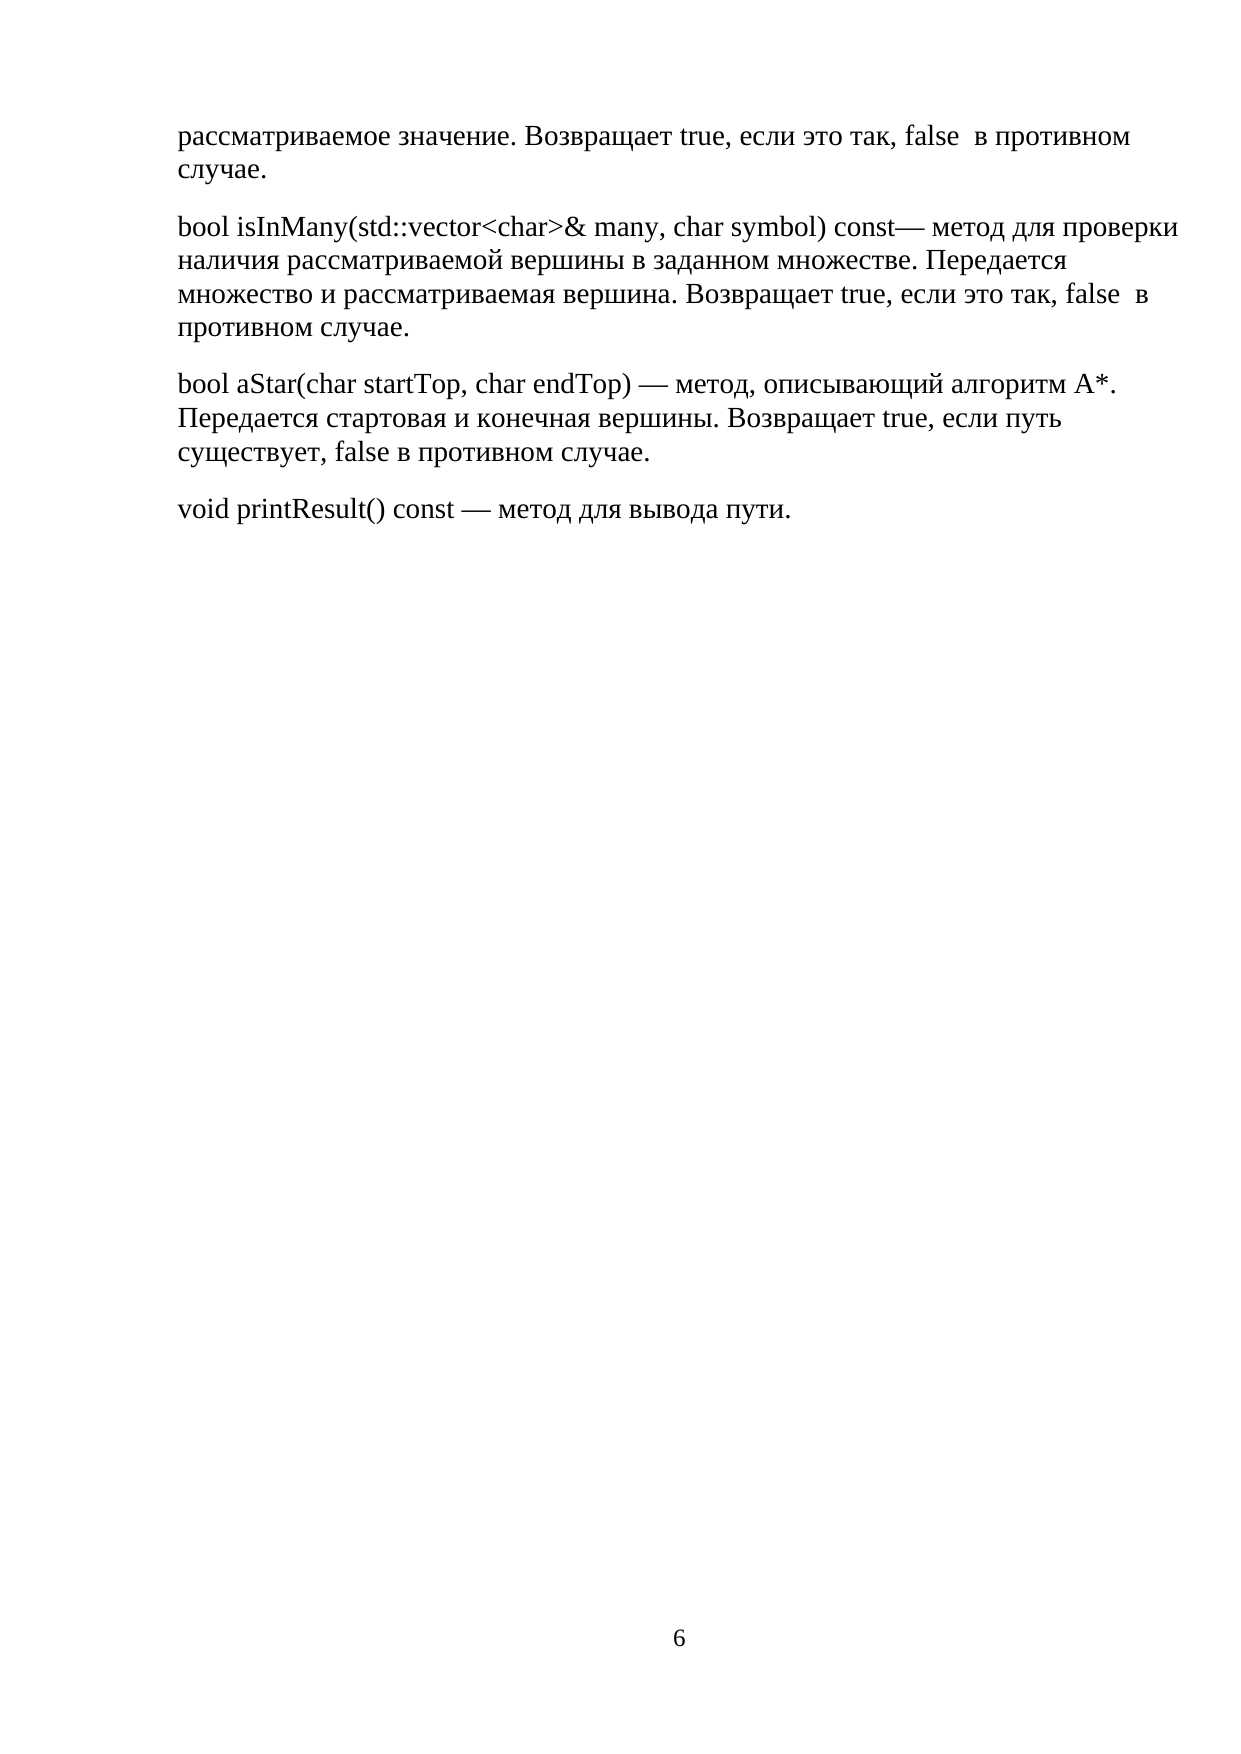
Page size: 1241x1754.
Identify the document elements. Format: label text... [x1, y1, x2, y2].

text bool aStar(char startTop, char endTop) — метод, описывающий алгоритм А*. Передается стартовая и конечная вершины. Возвращает true, если путь существует, false в противном случае. [177, 367, 1181, 467]
text void printResult() const — метод для вывода пути. [177, 491, 1181, 524]
text рассматриваемое значение. Возвращает true, если это так, false в противном случае. [177, 118, 1181, 185]
text bool isInMany(std::vector<char>& many, char symbol) const— метод для проверки наличия рассматриваемой вершины в заданном множестве. Передается множество и рассматриваемая вершина. Возвращает true, если это так, false в противном случае. [177, 209, 1181, 343]
